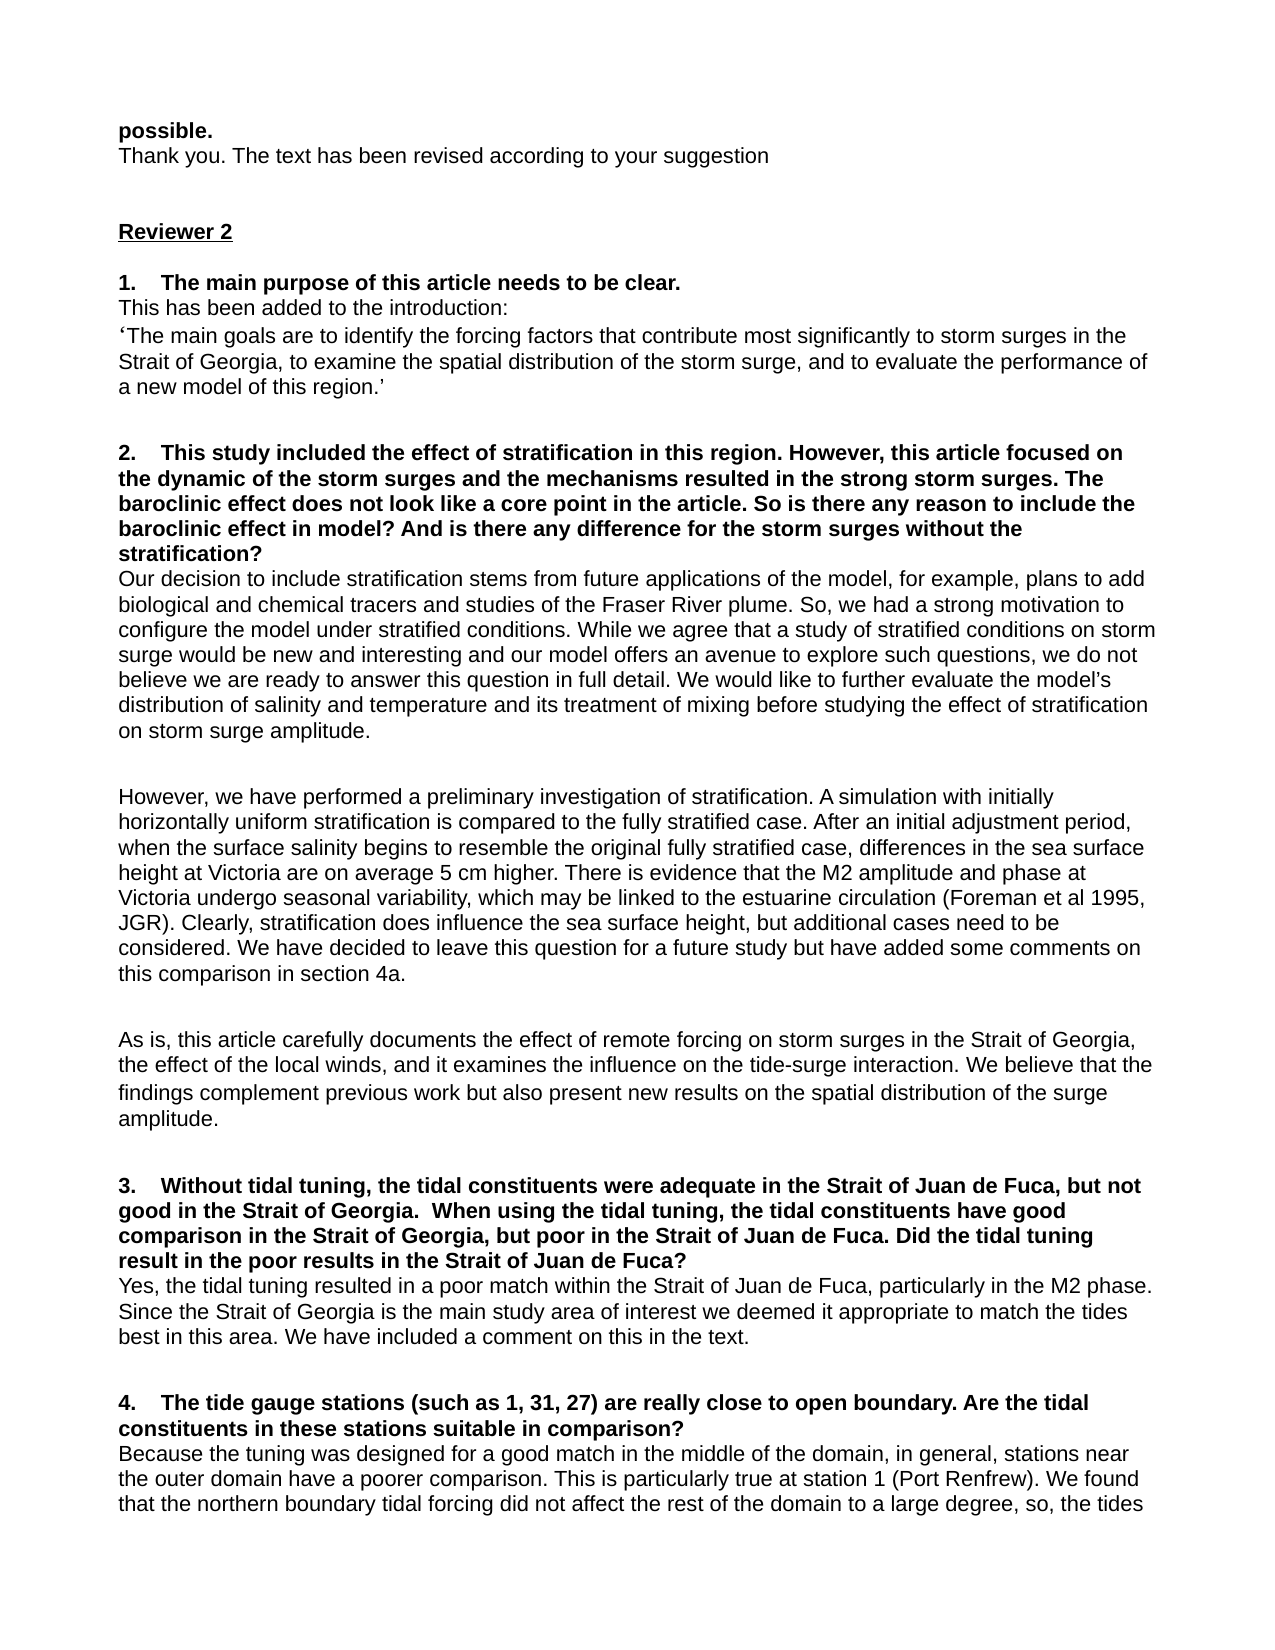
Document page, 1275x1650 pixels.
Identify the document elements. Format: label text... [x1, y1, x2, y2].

text Thank you. The text has been revised according to your suggestion [118, 143, 1157, 168]
text Our decision to include stratification stems from future applications of the model, for example, plans to add biological and chemical tracers and studies of the Fraser River plume. So, we had a strong motivation to configure the model under stratified conditions. While we agree that a study of stratified conditions on storm surge would be new and interesting and our model offers an avenue to explore such questions, we do not believe we are ready to answer this question in full detail. We would like to further evaluate the model’s distribution of salinity and temperature and its treatment of mixing before studying the effect of stratification on storm surge amplitude. [118, 566, 1157, 743]
text 2. This study included the effect of stratification in this region. However, this article focused on the dynamic of the storm surges and the mechanisms resulted in the strong storm surges. The baroclinic effect does not look like a core point in the article. So is there any reason to include the baroclinic effect in model? And is there any difference for the storm surges without the stratification? [118, 440, 1157, 566]
text As is, this article carefully documents the effect of remote forcing on storm surges in the Strait of Georgia, the effect of the local winds, and it examines the influence on the tide-surge interaction. We believe that the findings complement previous work but also present new results on the spatial distribution of the surge amplitude. [118, 1027, 1157, 1131]
text Reviewer 2 [118, 219, 1157, 244]
text possible. [118, 118, 1157, 143]
text Yes, the tidal tuning resulted in a poor match within the Strait of Juan de Fuca, particularly in the M2 phase. Since the Strait of Georgia is the main study area of interest we deemed it appropriate to match the tides best in this area. We have included a comment on this in the text. [118, 1273, 1157, 1349]
text 1. The main purpose of this article needs to be clear. [118, 269, 1157, 294]
text 3. Without tidal tuning, the tidal constituents were adequate in the Strait of Juan de Fuca, but not good in the Strait of Georgia. When using the tidal tuning, the tidal constituents have good comparison in the Strait of Georgia, but poor in the Strait of Juan de Fuca. Did the tidal tuning result in the poor results in the Strait of Juan de Fuca? [118, 1172, 1157, 1273]
text 4. The tide gauge stations (such as 1, 31, 27) are really close to open boundary. Are the tidal constituents in these stations suitable in comparison? [118, 1390, 1157, 1441]
text ‘The main goals are to identify the forcing factors that contribute most significantly to storm surges in the Strait of Georgia, to examine the spatial distribution of the storm surge, and to evaluate the performance of a new model of this region.’ [118, 320, 1157, 399]
text However, we have performed a preliminary investigation of stratification. A simulation with initially horizontally uniform stratification is compared to the fully stratified case. After an initial adjustment period, when the surface salinity begins to resemble the original fully stratified case, differences in the sea surface height at Victoria are on average 5 cm higher. There is evidence that the M2 amplitude and phase at Victoria undergo seasonal variability, which may be linked to the estuarine circulation (Foreman et al 1995, JGR). Clearly, stratification does influence the sea surface height, but additional cases need to be considered. We have decided to leave this question for a future study but have added some comments on this comparison in section 4a. [118, 784, 1157, 986]
text Because the tuning was designed for a good match in the middle of the domain, in general, stations near the outer domain have a poorer comparison. This is particularly true at station 1 (Port Renfrew). We found that the northern boundary tidal forcing did not affect the rest of the domain to a large degree, so, the tides [118, 1441, 1157, 1516]
text This has been added to the introduction: [118, 294, 1157, 320]
